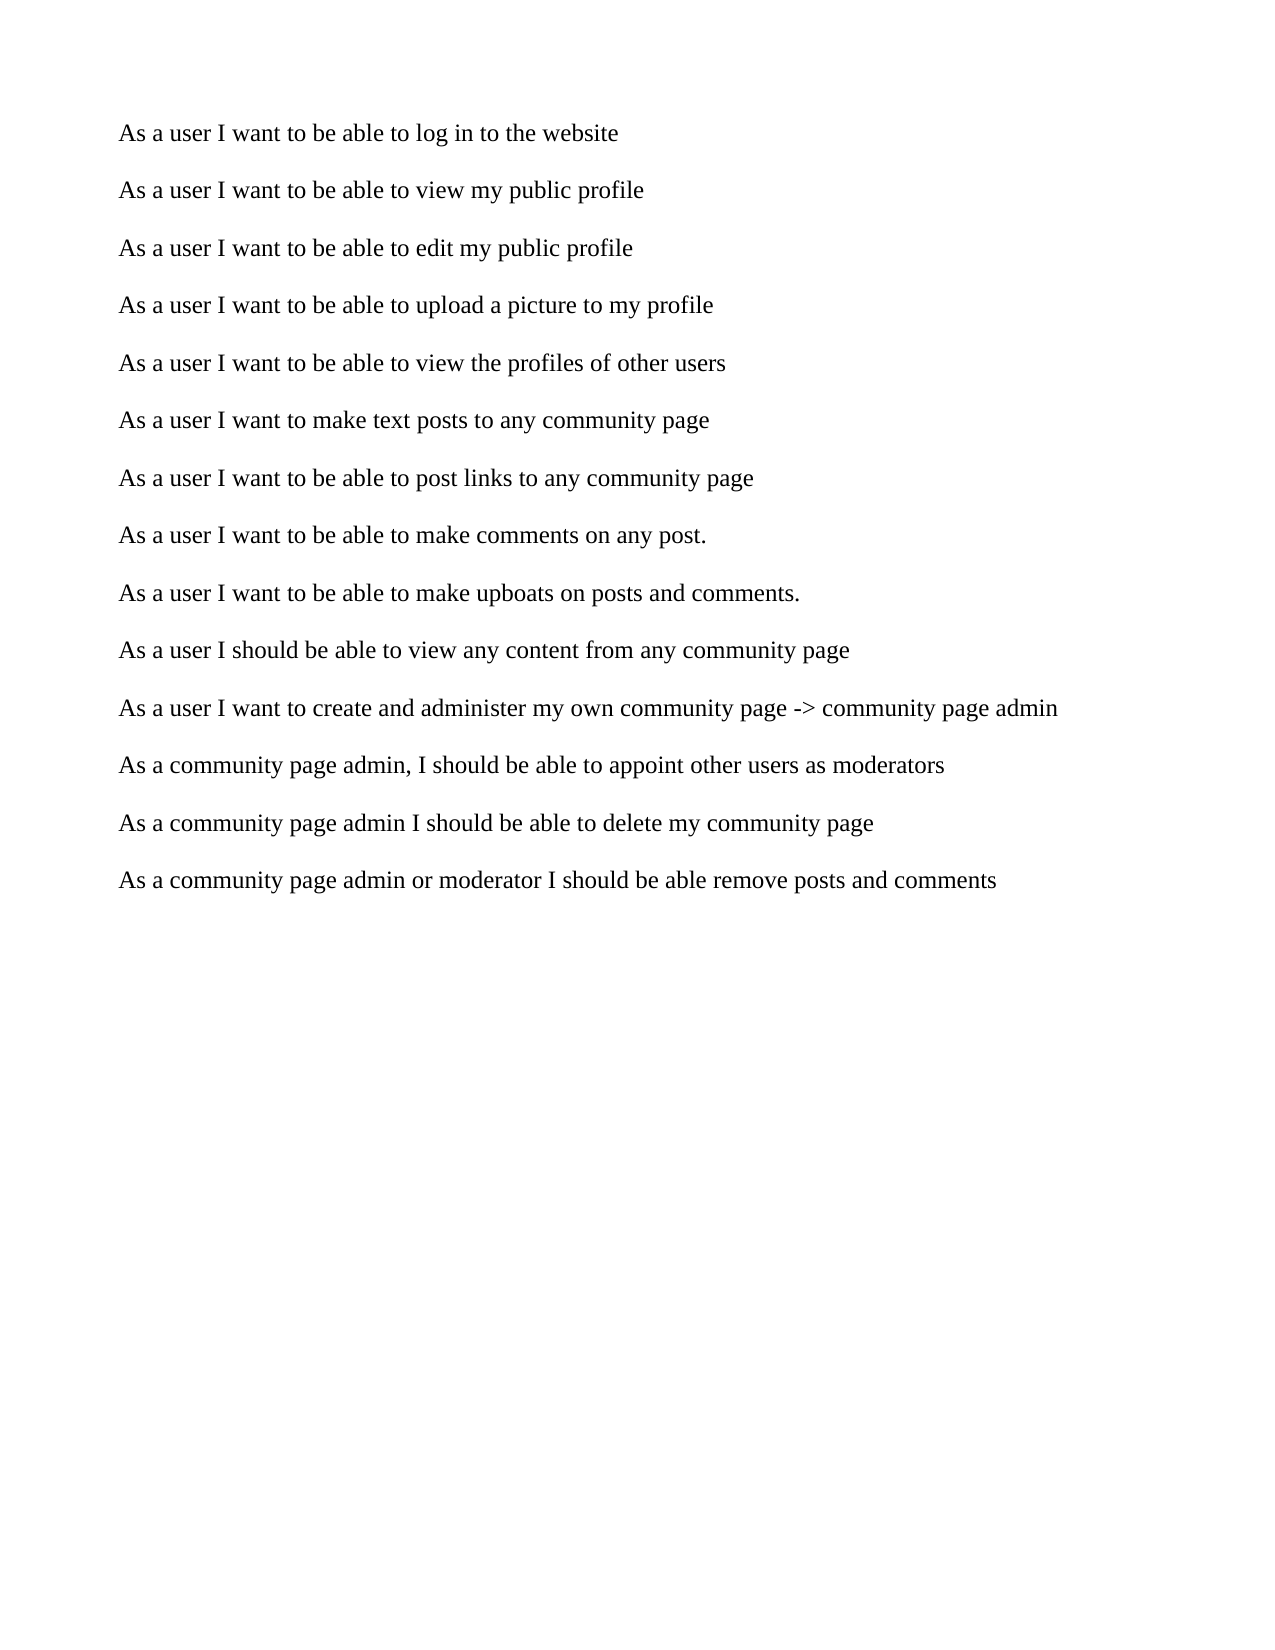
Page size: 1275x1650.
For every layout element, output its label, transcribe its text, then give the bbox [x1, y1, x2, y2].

text As a user I want to be able to upload a picture to my profile [118, 291, 1157, 319]
text As a user I want to be able to post links to any community page [118, 463, 1157, 492]
text As a user I want to be able to log in to the website [118, 118, 1157, 147]
text As a user I want to be able to make upboats on posts and comments. [118, 578, 1157, 607]
text As a user I should be able to view any content from any community page [118, 636, 1157, 664]
text As a user I want to be able to make comments on any post. [118, 521, 1157, 549]
text As a community page admin, I should be able to appoint other users as moderators [118, 751, 1157, 779]
text As a user I want to make text posts to any community page [118, 406, 1157, 434]
text As a community page admin or moderator I should be able remove posts and comments [118, 866, 1157, 894]
text As a user I want to be able to view the profiles of other users [118, 348, 1157, 377]
text As a community page admin I should be able to delete my community page [118, 808, 1157, 837]
text As a user I want to create and administer my own community page -> community page admin [118, 693, 1157, 722]
text As a user I want to be able to view my public profile [118, 176, 1157, 204]
text As a user I want to be able to edit my public profile [118, 233, 1157, 262]
